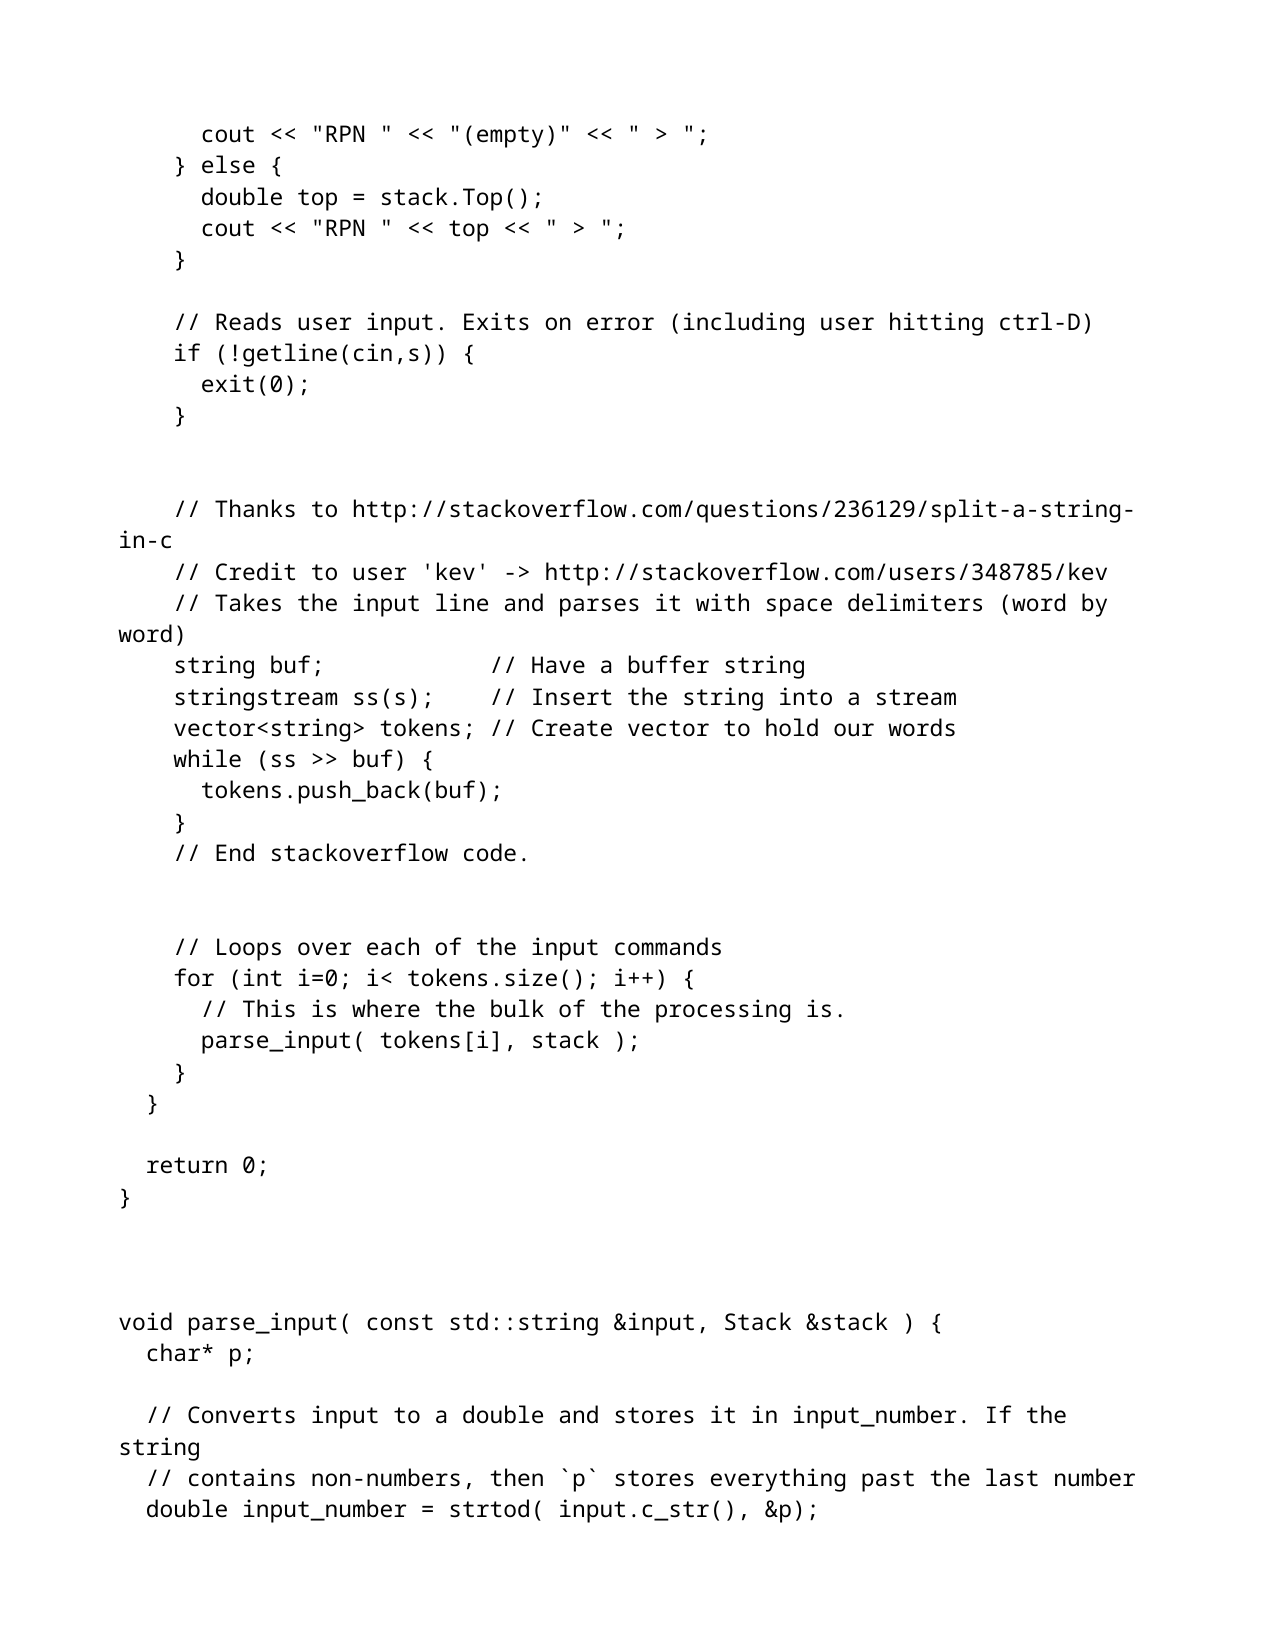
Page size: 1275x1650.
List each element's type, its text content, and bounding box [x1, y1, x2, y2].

text } [118, 243, 1157, 274]
text // Converts input to a double and stores it in input_number. If the string [118, 1399, 1157, 1462]
text string buf; // Have a buffer string [118, 649, 1157, 681]
text return 0; [118, 1149, 1157, 1181]
text // This is where the bulk of the processing is. [118, 993, 1157, 1024]
text if (!getline(cin,s)) { [118, 337, 1157, 368]
text char* p; [118, 1337, 1157, 1368]
text double input_number = strtod( input.c_str(), &p); [118, 1493, 1157, 1524]
text parse_input( tokens[i], stack ); [118, 1024, 1157, 1056]
text stringstream ss(s); // Insert the string into a stream [118, 681, 1157, 712]
text } [118, 399, 1157, 431]
text // Loops over each of the input commands [118, 931, 1157, 962]
text } [118, 1087, 1157, 1118]
text vector<string> tokens; // Create vector to hold our words [118, 712, 1157, 743]
text // Reads user input. Exits on error (including user hitting ctrl-D) [118, 306, 1157, 337]
text for (int i=0; i< tokens.size(); i++) { [118, 962, 1157, 993]
text tokens.push_back(buf); [118, 774, 1157, 806]
text } [118, 806, 1157, 837]
text // Thanks to http://stackoverflow.com/questions/236129/split-a-string-in-c [118, 493, 1157, 556]
text cout << "RPN " << top << " > "; [118, 212, 1157, 243]
text exit(0); [118, 368, 1157, 399]
text while (ss >> buf) { [118, 743, 1157, 774]
text void parse_input( const std::string &input, Stack &stack ) { [118, 1306, 1157, 1337]
text // End stackoverflow code. [118, 837, 1157, 868]
text cout << "RPN " << "(empty)" << " > "; [118, 118, 1157, 149]
text } [118, 1056, 1157, 1087]
text } else { [118, 149, 1157, 181]
text double top = stack.Top(); [118, 181, 1157, 212]
text // Credit to user 'kev' -> http://stackoverflow.com/users/348785/kev [118, 556, 1157, 587]
text } [118, 1181, 1157, 1212]
text // Takes the input line and parses it with space delimiters (word by word) [118, 587, 1157, 649]
text // contains non-numbers, then `p` stores everything past the last number [118, 1462, 1157, 1493]
